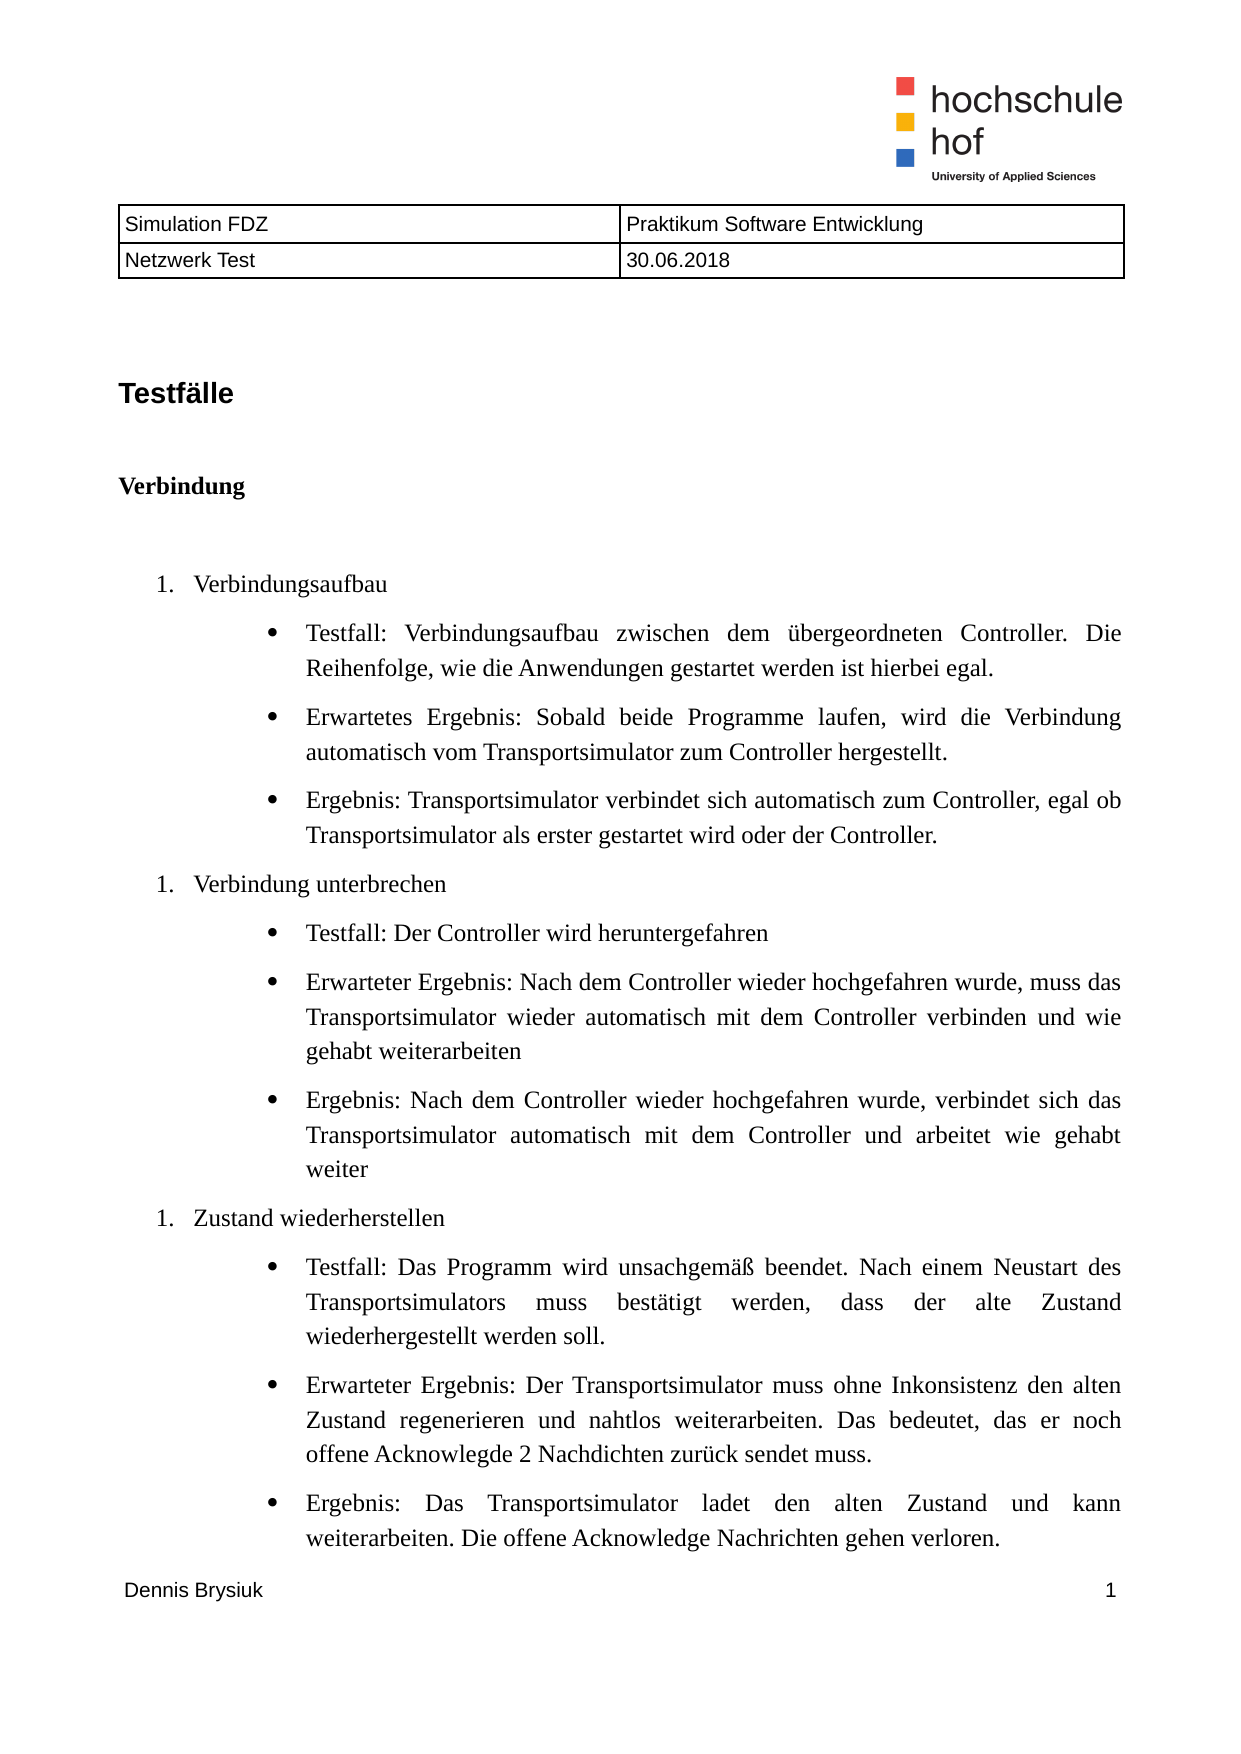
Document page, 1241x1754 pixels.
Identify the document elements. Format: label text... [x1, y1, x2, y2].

list Testfall: Verbindungsaufbau zwischen dem übergeordneten Controller. Die Reihenfolge, wie die Anwendungen gestartet werden ist hierbei egal. [268, 618, 1122, 682]
list Testfall: Der Controller wird heruntergefahren [268, 918, 1122, 947]
list Ergebnis: Das Transportsimulator ladet den alten Zustand und kann weiterarbeiten. Die offene Acknowledge Nachrichten gehen verloren. [268, 1488, 1122, 1552]
list Verbindungsaufbau [156, 569, 1122, 598]
list Testfall: Das Programm wird unsachgemäß beendet. Nach einem Neustart des Transportsimulators muss bestätigt werden, dass der alte Zustand wiederhergestellt werden soll. [268, 1252, 1122, 1350]
list Verbindung unterbrechen [156, 869, 1122, 898]
list Zustand wiederherstellen [156, 1203, 1122, 1232]
list Ergebnis: Nach dem Controller wieder hochgefahren wurde, verbindet sich das Transportsimulator automatisch mit dem Controller und arbeitet wie gehabt weiter [268, 1085, 1122, 1183]
list Erwarteter Ergebnis: Nach dem Controller wieder hochgefahren wurde, muss das Transportsimulator wieder automatisch mit dem Controller verbinden und wie gehabt weiterarbeiten [268, 967, 1122, 1065]
list Ergebnis: Transportsimulator verbindet sich automatisch zum Controller, egal ob Transportsimulator als erster gestartet wird oder der Controller. [268, 786, 1122, 849]
subtitle Testfälle [118, 376, 1122, 410]
picture [896, 77, 1122, 182]
list Erwartetes Ergebnis: Sobald beide Programme laufen, wird die Verbindung automatisch vom Transportsimulator zum Controller hergestellt. [268, 702, 1122, 765]
text Verbindung [118, 471, 1122, 500]
list Erwarteter Ergebnis: Der Transportsimulator muss ohne Inkonsistenz den alten Zustand regenerieren und nahtlos weiterarbeiten. Das bedeutet, das er noch offene Acknowlegde 2 Nachdichten zurück sendet muss. [268, 1370, 1122, 1468]
